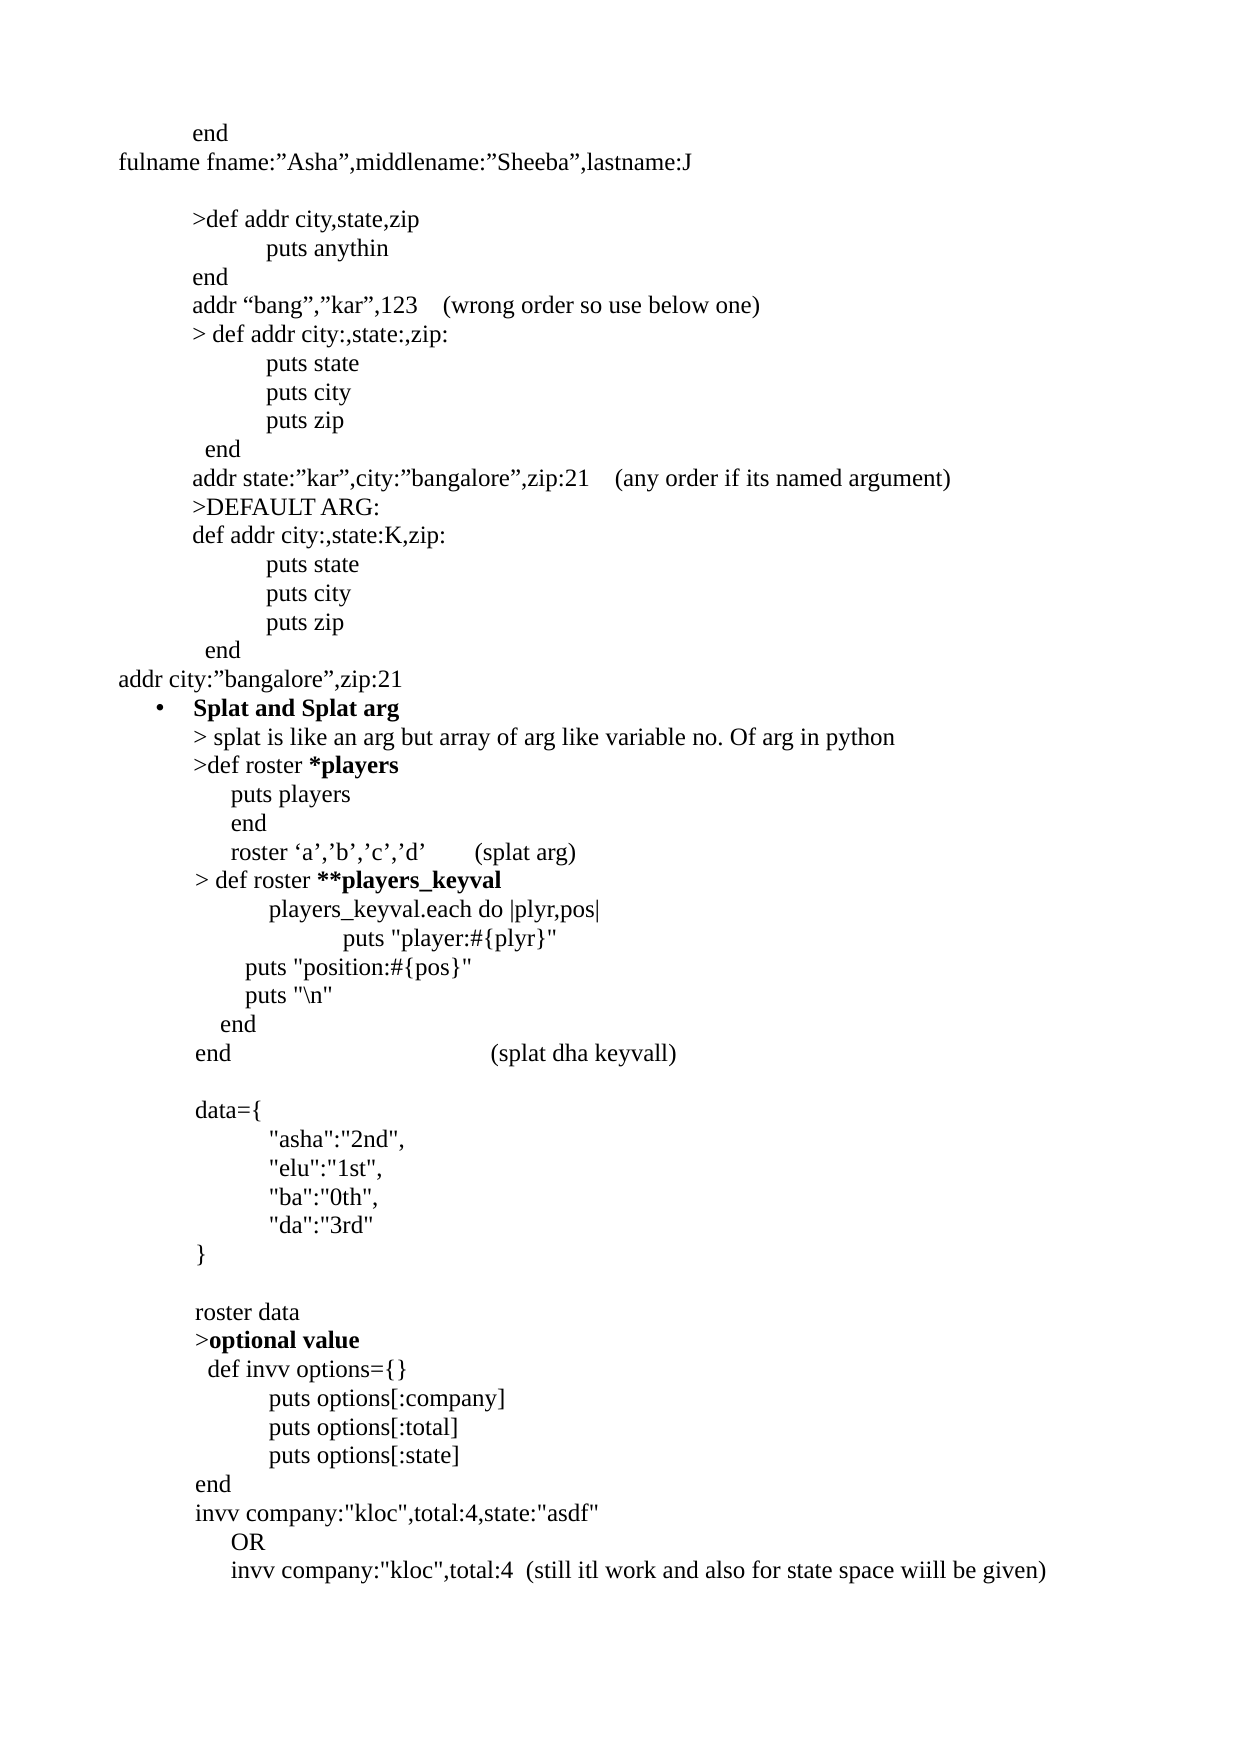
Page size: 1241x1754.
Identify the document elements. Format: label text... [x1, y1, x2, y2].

text puts state [118, 348, 1122, 377]
list OR [193, 1527, 1122, 1556]
text end [118, 434, 1122, 463]
text puts anythin [118, 233, 1122, 262]
text puts city [118, 578, 1122, 607]
list puts "player:#{plyr}" [159, 923, 1122, 952]
text >DEFAULT ARG: [118, 492, 1122, 521]
text addr state:”kar”,city:”bangalore”,zip:21 (any order if its named argument) [118, 463, 1122, 492]
list def invv options={} [159, 1354, 1122, 1383]
list end [159, 1009, 1122, 1038]
list players_keyval.each do |plyr,pos| [159, 894, 1122, 923]
list end [159, 1469, 1122, 1498]
list roster ‘a’,’b’,’c’,’d’ (splat arg) [193, 837, 1122, 866]
text addr “bang”,”kar”,123 (wrong order so use below one) [118, 291, 1122, 319]
text def addr city:,state:K,zip: [118, 521, 1122, 549]
list "ba":"0th", [159, 1182, 1122, 1211]
list } [159, 1239, 1122, 1268]
list end [193, 808, 1122, 837]
list "da":"3rd" [159, 1211, 1122, 1239]
text end [118, 118, 1122, 147]
text puts zip [118, 406, 1122, 434]
list invv company:"kloc",total:4,state:"asdf" [159, 1498, 1122, 1527]
list "asha":"2nd", [159, 1124, 1122, 1153]
text end [118, 636, 1122, 664]
text >def addr city,state,zip [118, 204, 1122, 233]
text puts city [118, 377, 1122, 406]
list > def roster **players_keyval [159, 866, 1122, 894]
list puts options[:total] [159, 1412, 1122, 1441]
text puts state [118, 549, 1122, 578]
text end [118, 262, 1122, 291]
list > splat is like an arg but array of arg like variable no. Of arg in python [156, 722, 1122, 751]
list puts players [193, 779, 1122, 808]
list invv company:"kloc",total:4 (still itl work and also for state space wiill be given) [193, 1556, 1122, 1584]
text > def addr city:,state:,zip: [118, 319, 1122, 348]
text fulname fname:”Asha”,middlename:”Sheeba”,lastname:J [118, 147, 1122, 176]
list data={ [159, 1096, 1122, 1124]
list Splat and Splat arg [156, 693, 1122, 722]
list roster data [159, 1297, 1122, 1326]
text addr city:”bangalore”,zip:21 [118, 664, 1122, 693]
list "elu":"1st", [159, 1153, 1122, 1182]
list puts options[:company] [159, 1383, 1122, 1412]
list puts "position:#{pos}" [159, 952, 1122, 981]
list puts options[:state] [159, 1441, 1122, 1469]
text puts zip [118, 607, 1122, 636]
list >def roster *players [156, 751, 1122, 779]
list end (splat dha keyvall) [159, 1038, 1122, 1067]
list puts "\n" [159, 981, 1122, 1009]
list >optional value [159, 1326, 1122, 1354]
